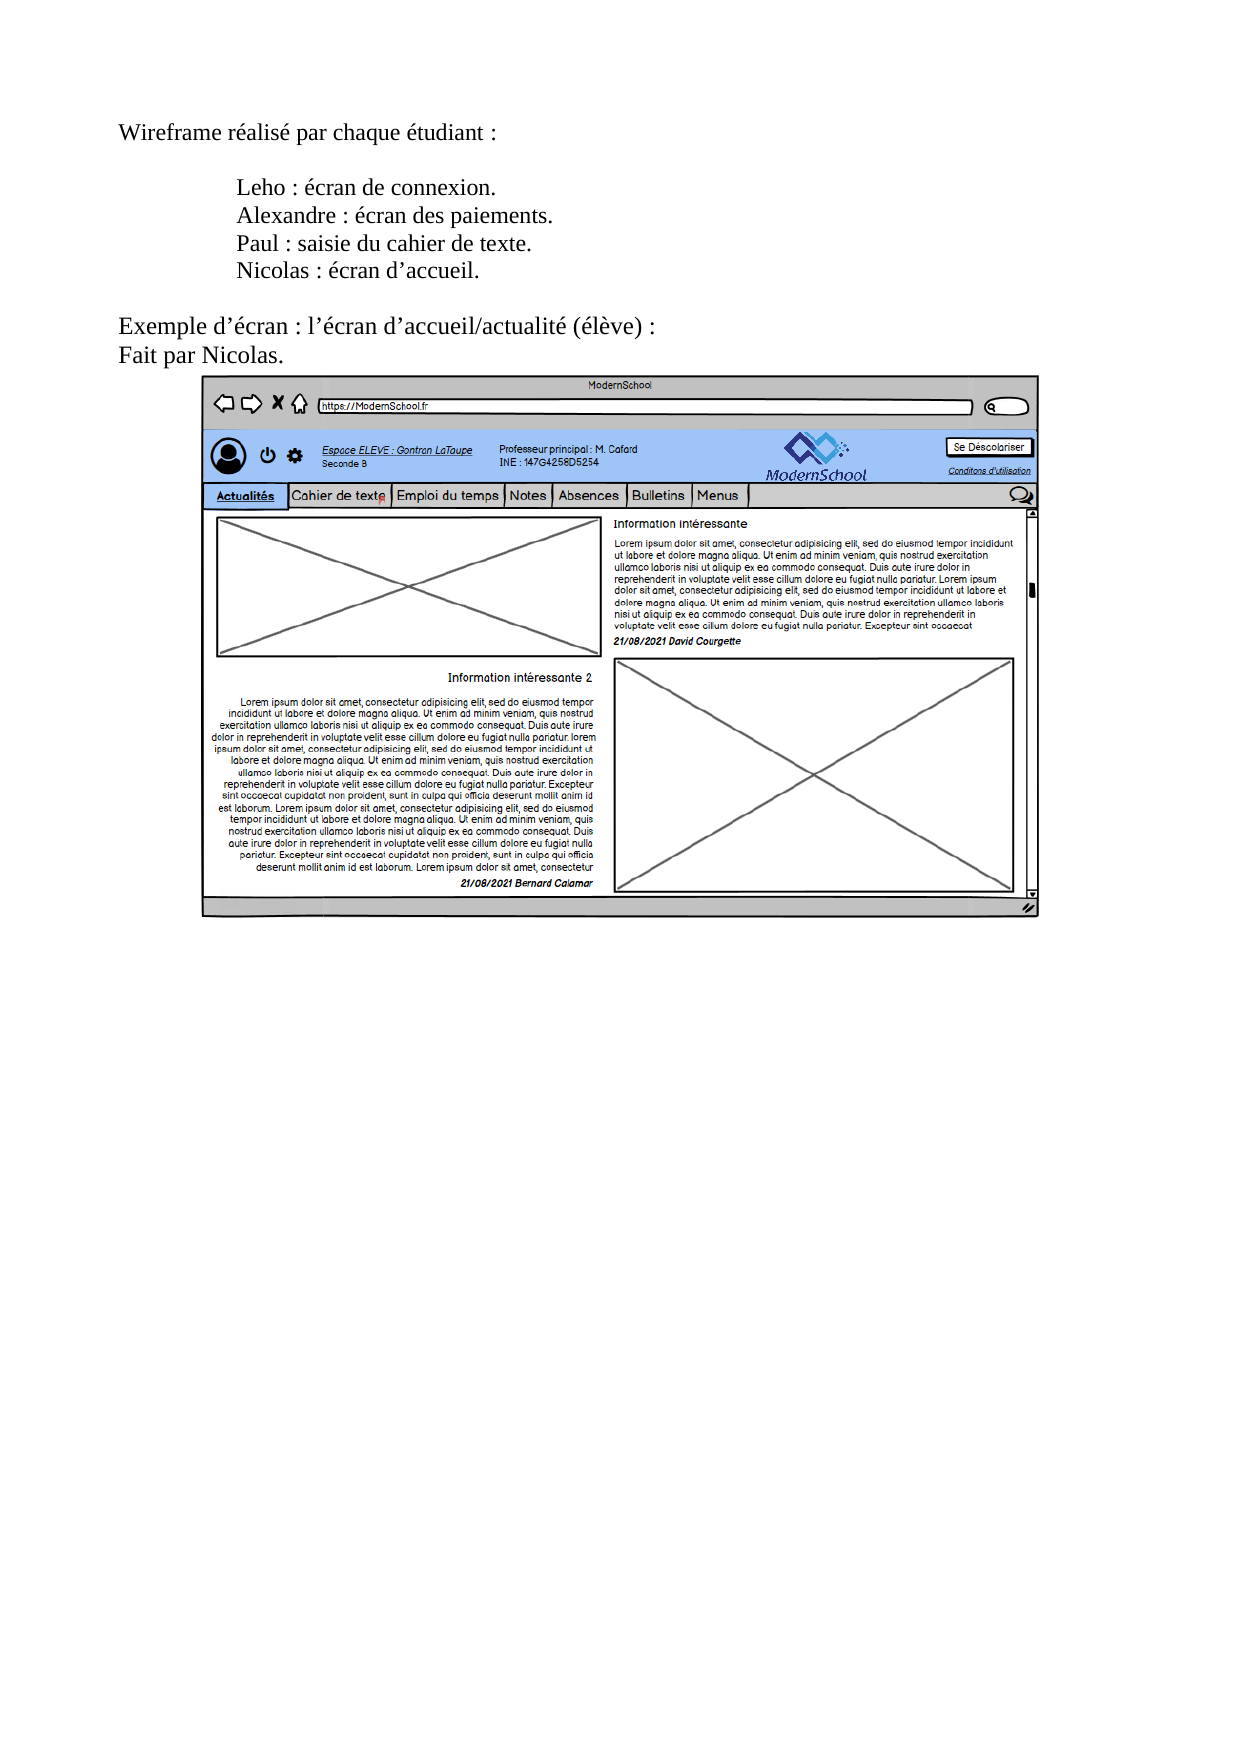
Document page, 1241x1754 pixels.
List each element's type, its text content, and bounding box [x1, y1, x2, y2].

text Alexandre : écran des paiements. [118, 201, 1122, 228]
text Fait par Nicolas. [118, 340, 1122, 369]
text Paul : saisie du cahier de texte. [118, 228, 1122, 256]
text Exemple d’écran : l’écran d’accueil/actualité (élève) : [118, 311, 1122, 340]
text Leho : écran de connexion. [118, 173, 1122, 201]
text Nicolas : écran d’accueil. [118, 256, 1122, 284]
picture [200, 375, 1040, 919]
text Wireframe réalisé par chaque étudiant : [118, 118, 1122, 146]
